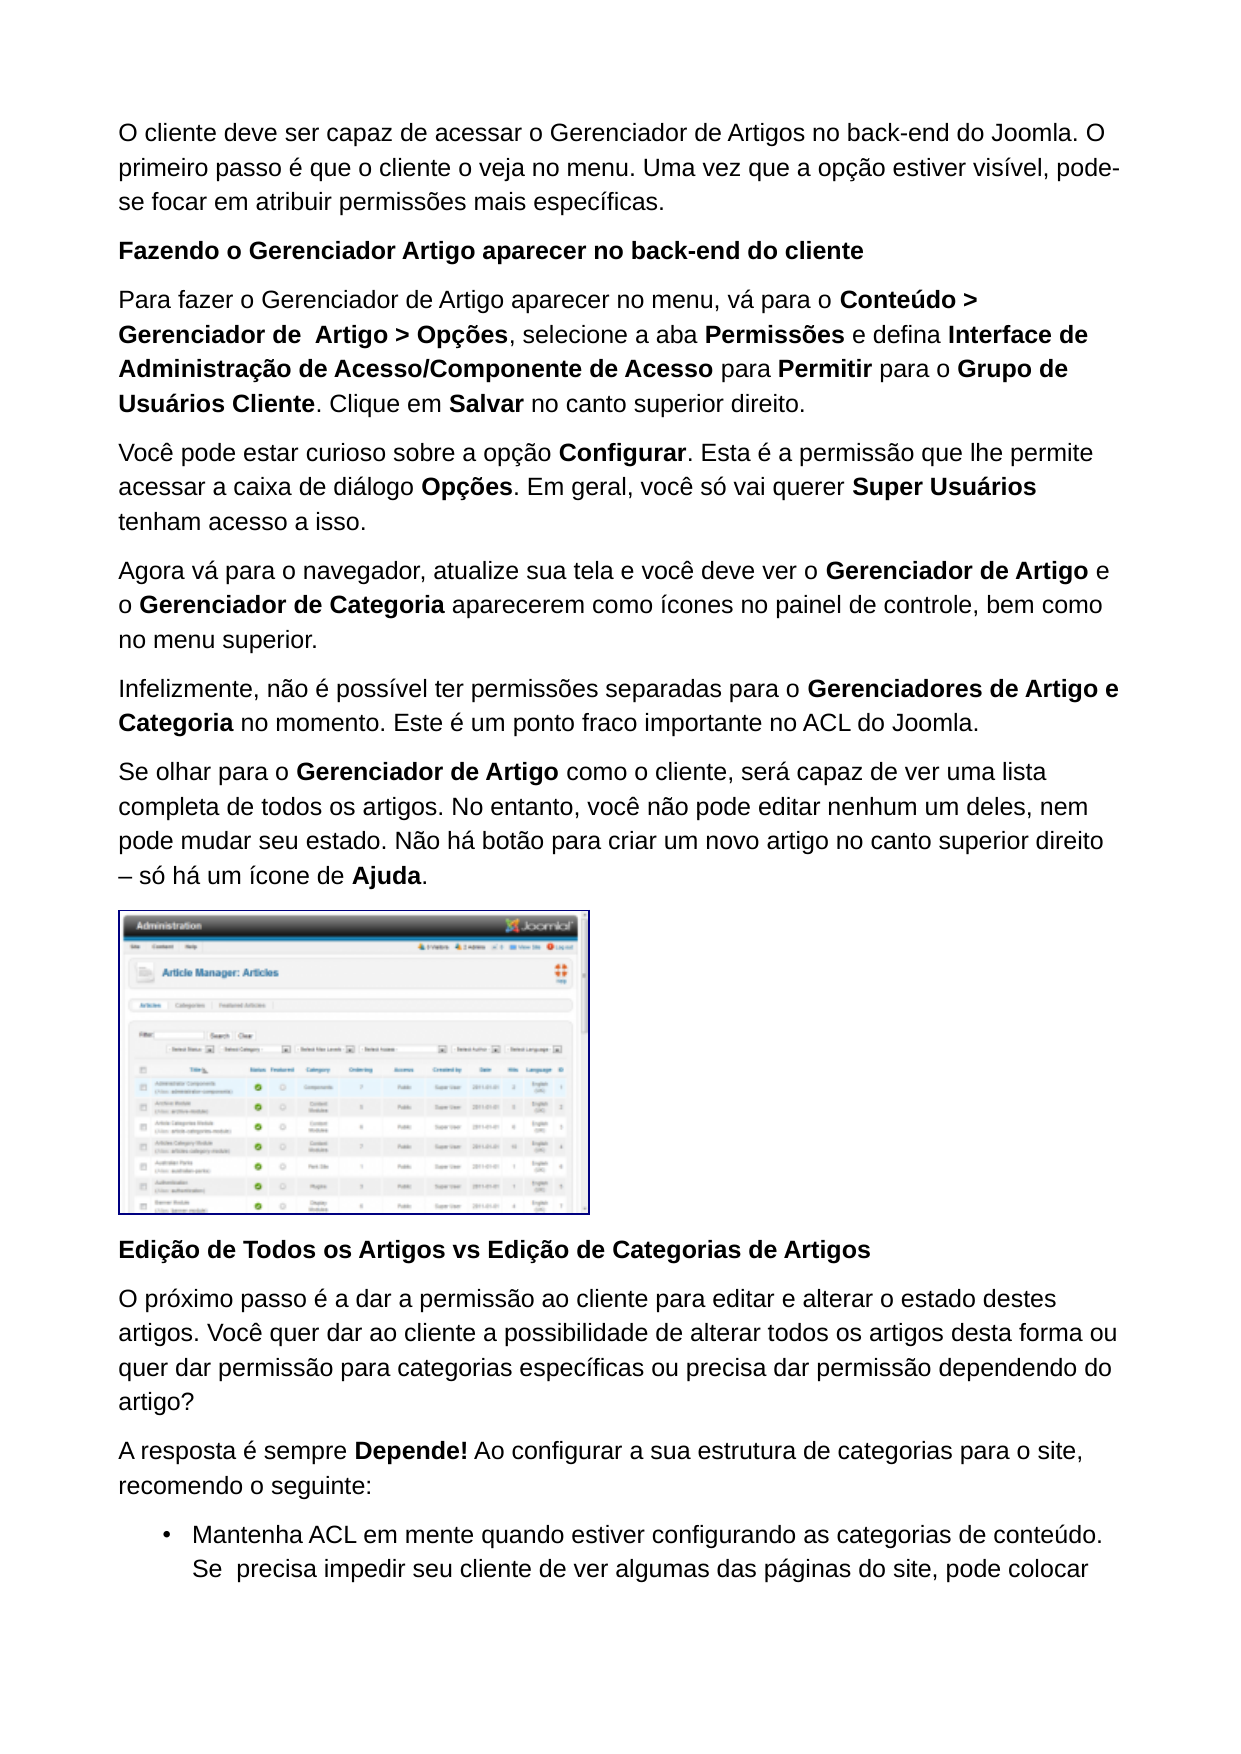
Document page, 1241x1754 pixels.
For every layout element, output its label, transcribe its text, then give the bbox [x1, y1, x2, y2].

list Mantenha ACL em mente quando estiver configurando as categorias de conteúdo. Se precisa impedir seu cliente de ver algumas das páginas do site, pode colocar [162, 1520, 1122, 1583]
text Agora vá para o navegador, atualize sua tela e você deve ver o Gerenciador de Artigo e o Gerenciador de Categoria aparecerem como ícones no painel de controle, bem como no menu superior. [118, 556, 1122, 653]
text Para fazer o Gerenciador de Artigo aparecer no menu, vá para o Conteúdo > Gerenciador de Artigo > Opções, selecione a aba Permissões e defina Interface de Administração de Acesso/Componente de Acesso para Permitir para o Grupo de Usuários Cliente. Clique em Salvar no canto superior direito. [118, 285, 1122, 417]
text O cliente deve ser capaz de acessar o Gerenciador de Artigos no back-end do Joomla. O primeiro passo é que o cliente o veja no menu. Uma vez que a opção estiver visível, pode-se focar em atribuir permissões mais específicas. [118, 118, 1122, 216]
text Se olhar para o Gerenciador de Artigo como o cliente, será capaz de ver uma lista completa de todos os artigos. No entanto, você não pode editar nenhum um deles, nem pode mudar seu estado. Não há botão para criar um novo artigo no canto superior direito – só há um ícone de Ajuda. [118, 757, 1122, 889]
text A resposta é sempre Depende! Ao configurar a sua estrutura de categorias para o site, recomendo o seguinte: [118, 1436, 1122, 1499]
text Infelizmente, não é possível ter permissões separadas para o Gerenciadores de Artigo e Categoria no momento. Este é um ponto fraco importante no ACL do Joomla. [118, 674, 1122, 737]
text Você pode estar curioso sobre a opção Configurar. Esta é a permissão que lhe permite acessar a caixa de diálogo Opções. Em geral, você só vai querer Super Usuários tenham acesso a isso. [118, 438, 1122, 535]
text Fazendo o Gerenciador Artigo aparecer no back-end do cliente [118, 236, 1122, 265]
picture [120, 911, 588, 1213]
text Edição de Todos os Artigos vs Edição de Categorias de Artigos [118, 1235, 1122, 1263]
text O próximo passo é a dar a permissão ao cliente para editar e alterar o estado destes artigos. Você quer dar ao cliente a possibilidade de alterar todos os artigos desta forma ou quer dar permissão para categorias específicas ou precisa dar permissão dependendo do artigo? [118, 1284, 1122, 1416]
